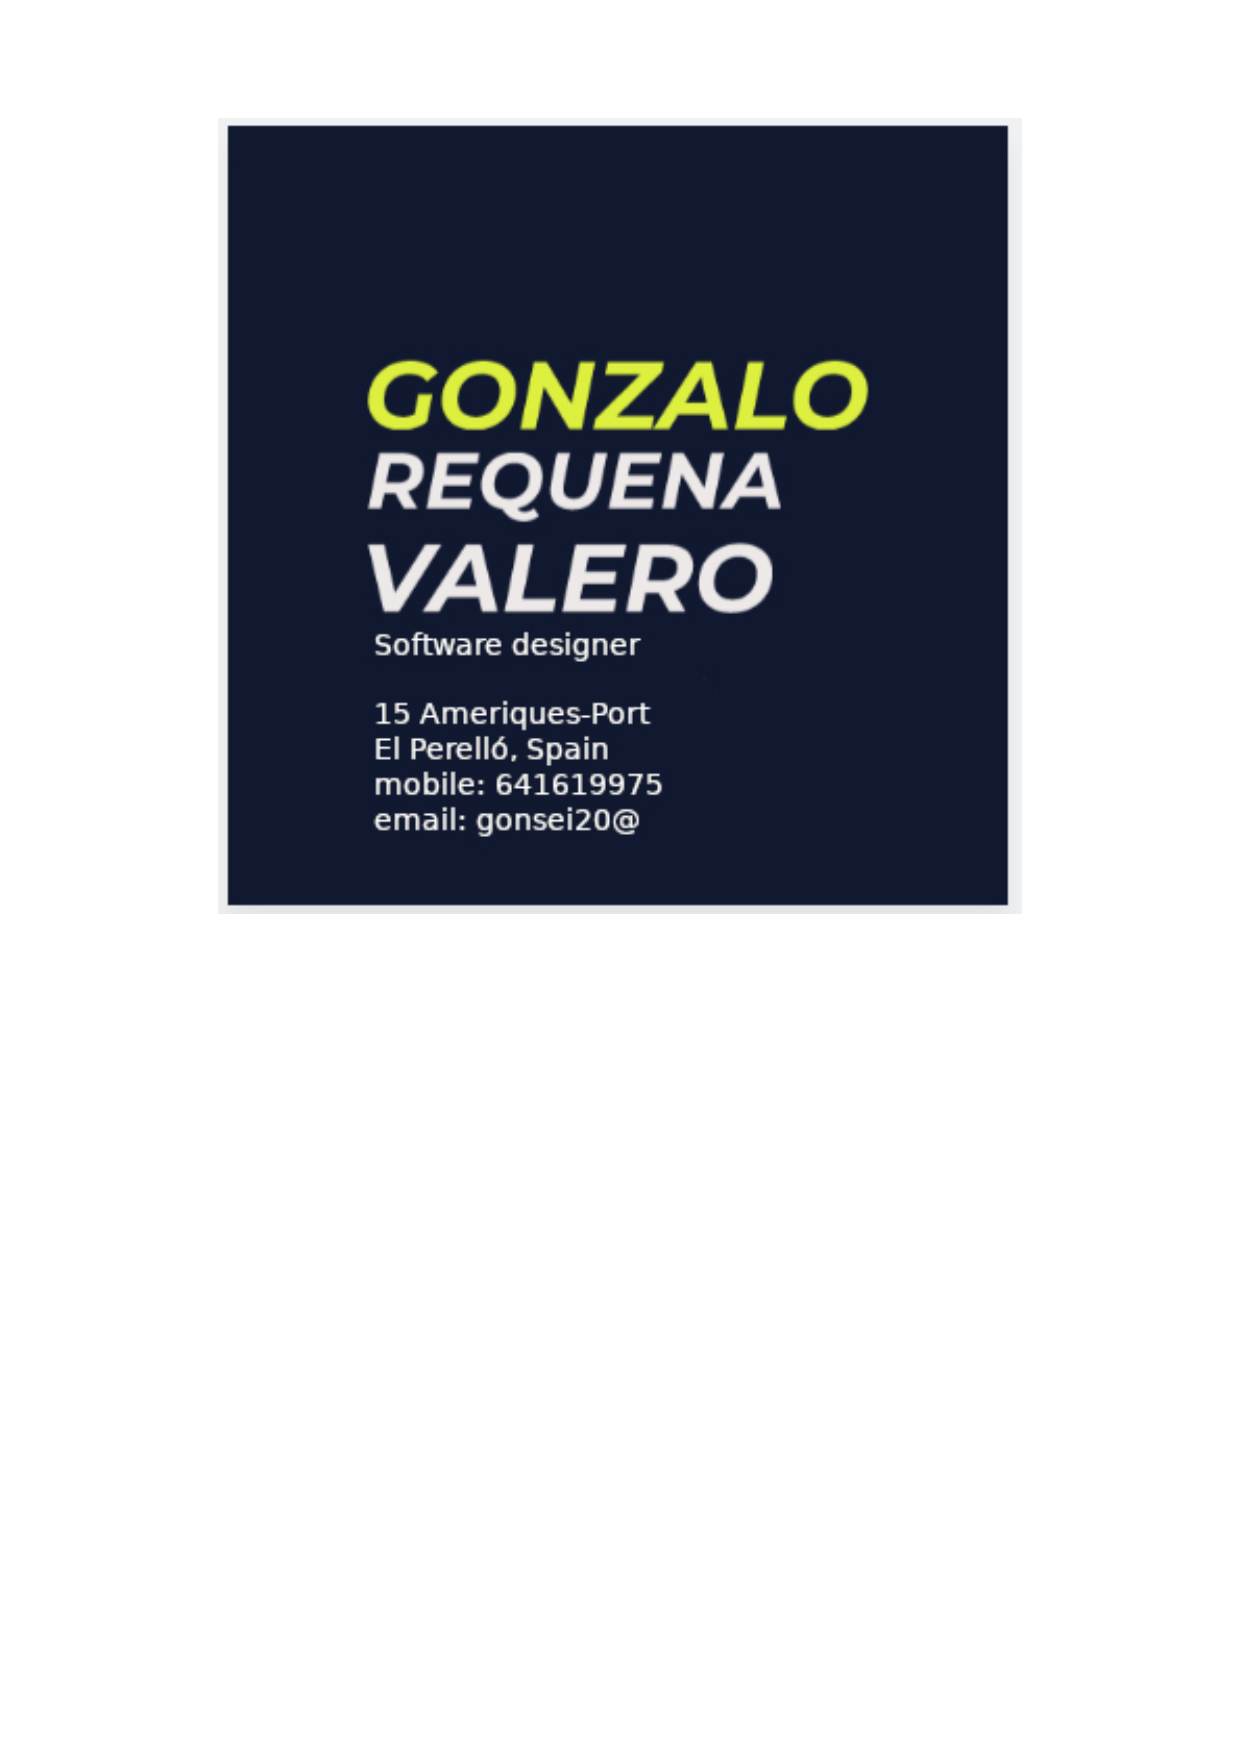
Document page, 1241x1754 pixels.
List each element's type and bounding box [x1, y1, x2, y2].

picture [218, 118, 1023, 914]
